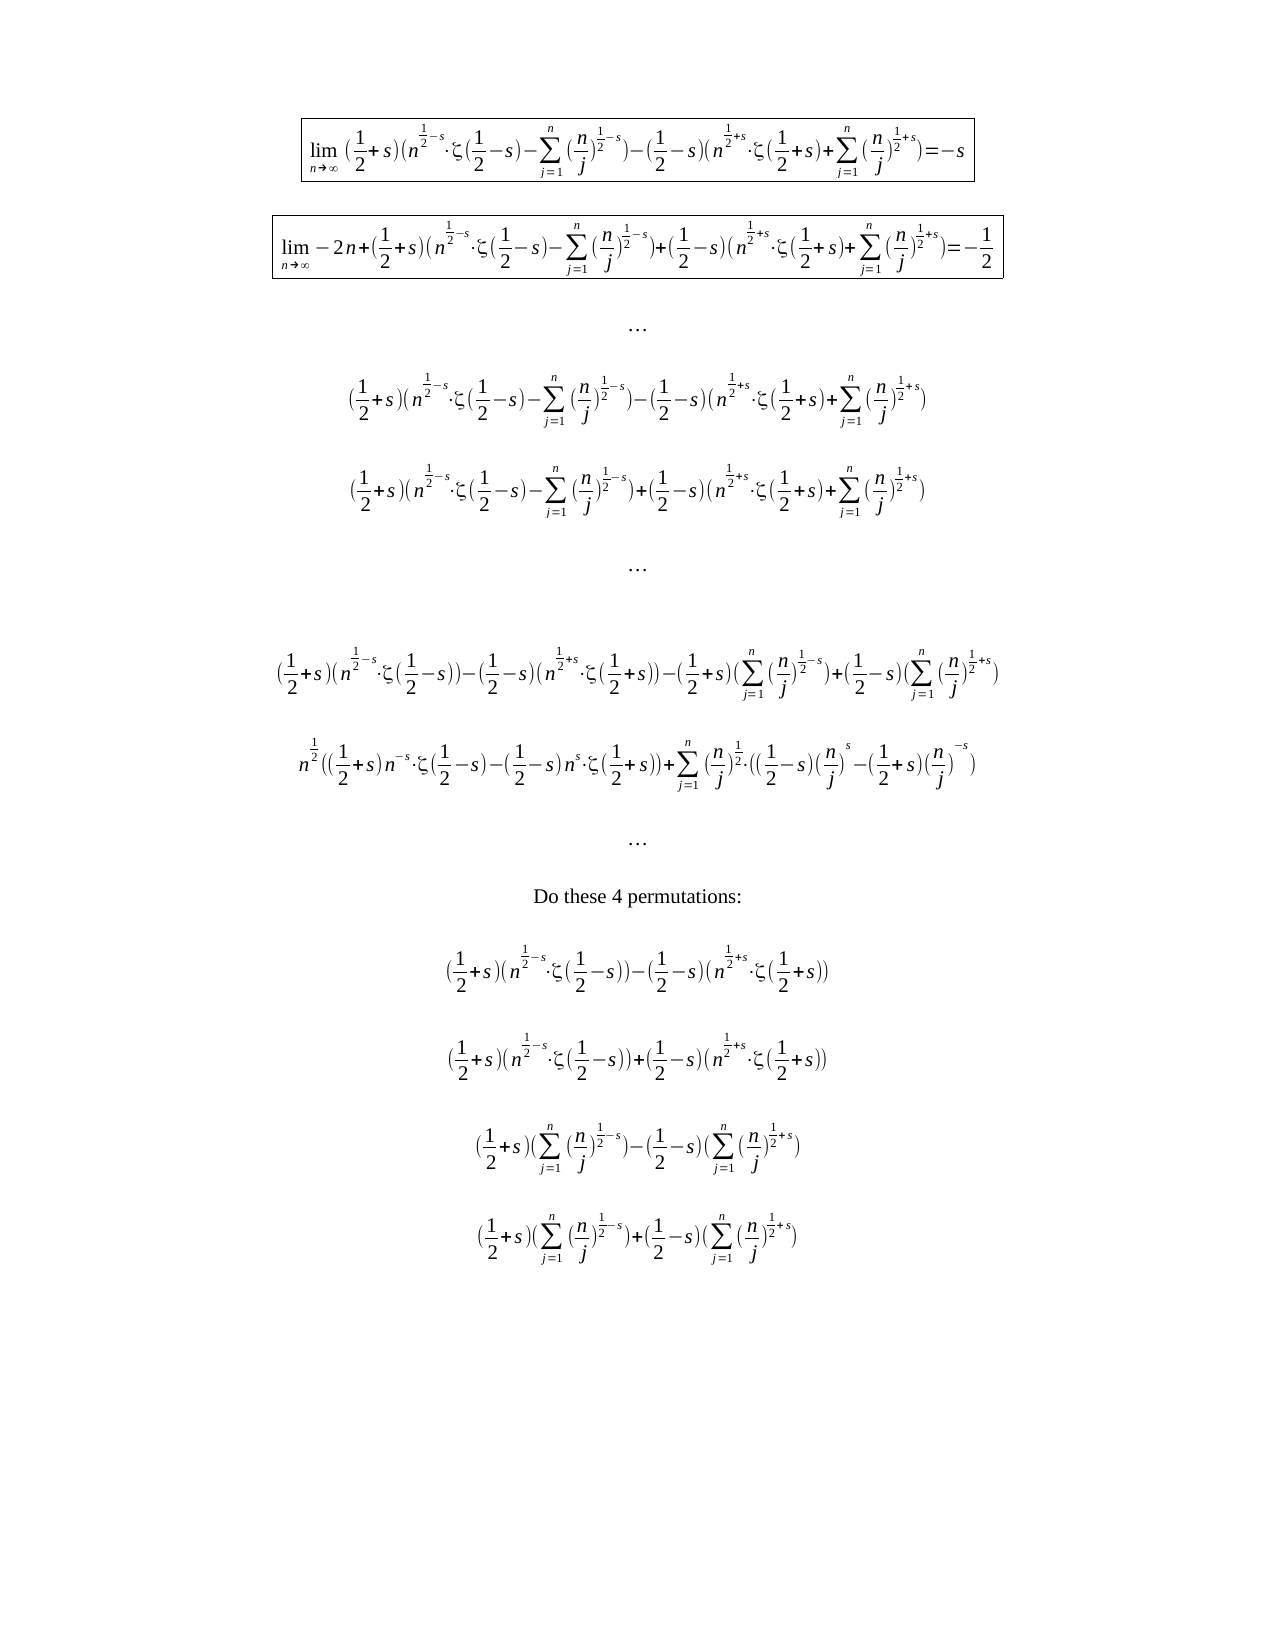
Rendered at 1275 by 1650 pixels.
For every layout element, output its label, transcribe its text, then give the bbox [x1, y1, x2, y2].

text Do these 4 permutations: [118, 884, 1157, 908]
text … [118, 826, 1157, 850]
text … [118, 312, 1157, 336]
text … [118, 552, 1157, 576]
